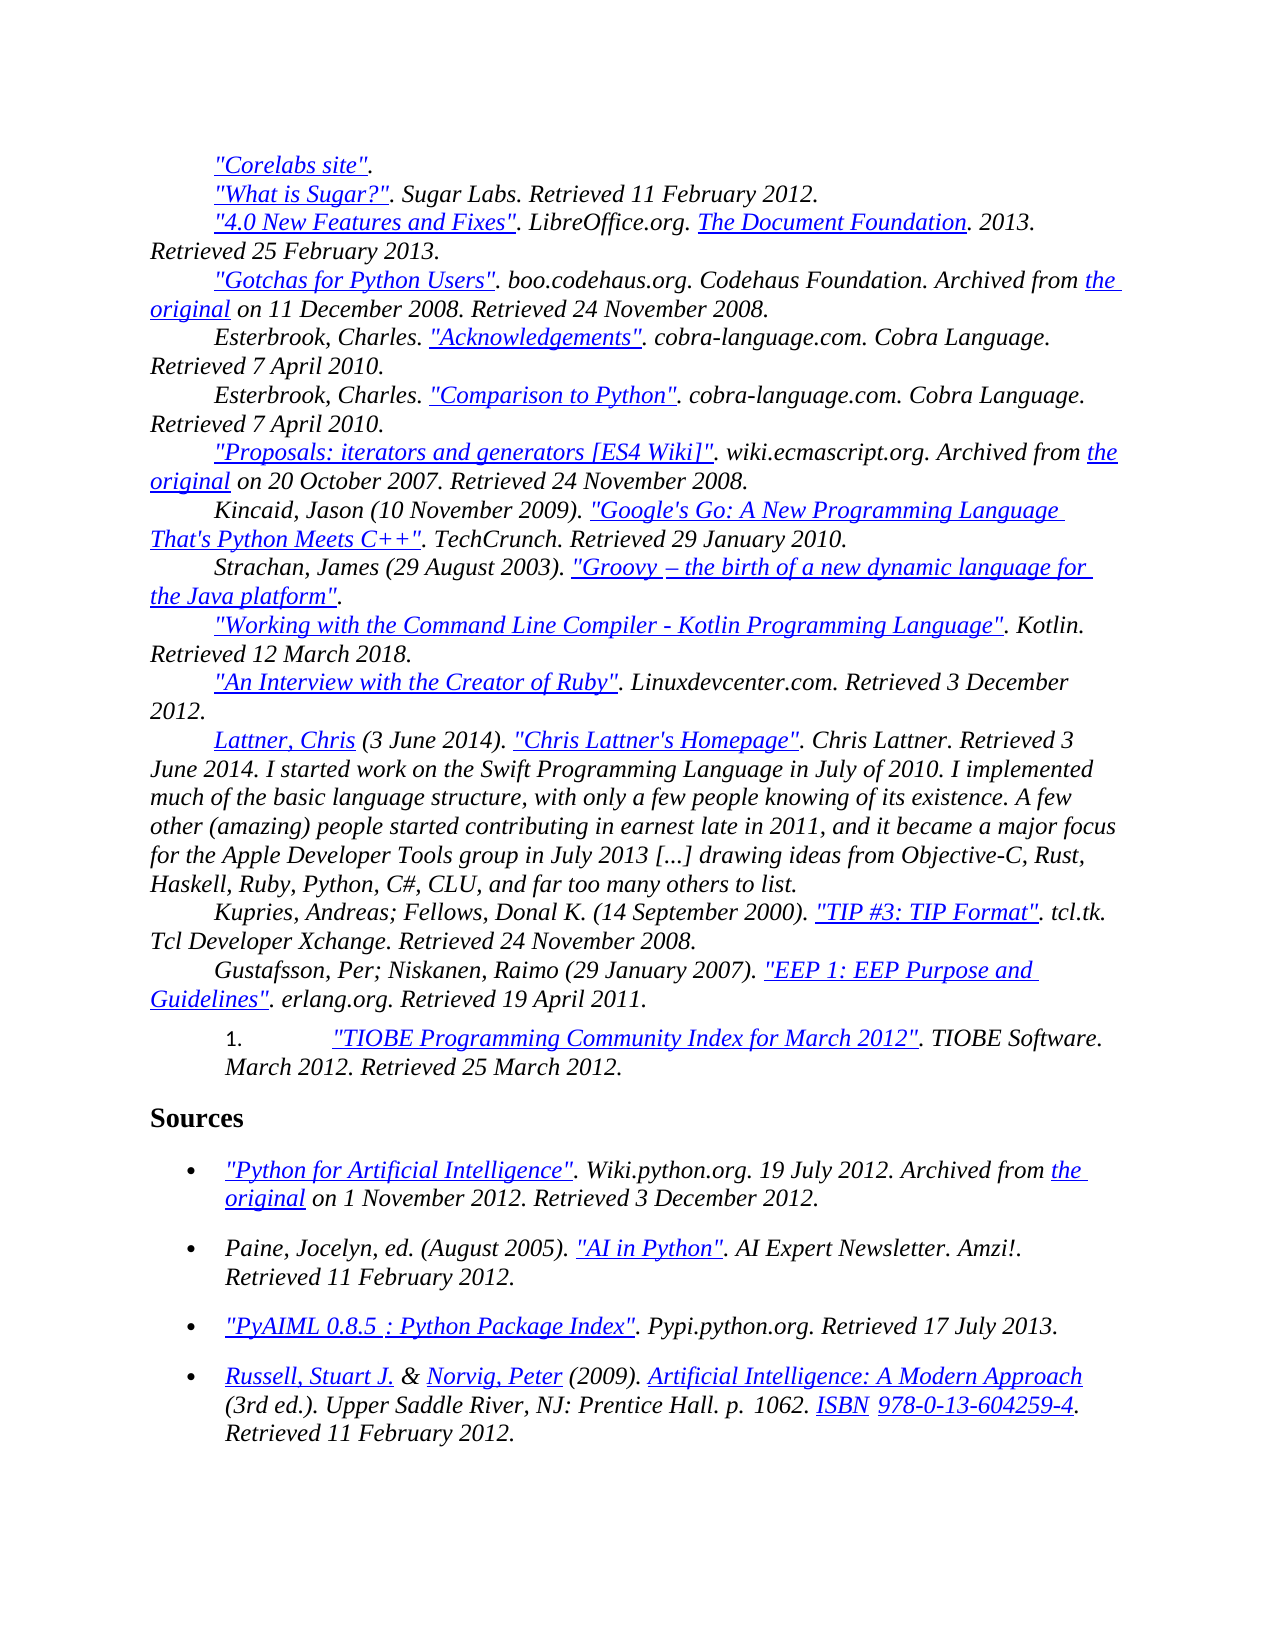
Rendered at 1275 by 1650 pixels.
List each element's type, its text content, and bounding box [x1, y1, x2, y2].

list "Python for Artificial Intelligence". Wiki.python.org. 19 July 2012. Archived from the original on 1 November 2012. Retrieved 3 December 2012. [187, 1155, 1125, 1212]
text   Esterbrook, Charles. "Comparison to Python". cobra-language.com. Cobra Language. Retrieved 7 April 2010. [150, 380, 1125, 437]
text   Esterbrook, Charles. "Acknowledgements". cobra-language.com. Cobra Language. Retrieved 7 April 2010. [150, 322, 1125, 380]
text   "Working with the Command Line Compiler - Kotlin Programming Language". Kotlin. Retrieved 12 March 2018. [150, 610, 1125, 667]
text Sources [150, 1102, 1125, 1134]
text   "Gotchas for Python Users". boo.codehaus.org. Codehaus Foundation. Archived from the original on 11 December 2008. Retrieved 24 November 2008. [150, 265, 1125, 322]
list "PyAIML 0.8.5 : Python Package Index". Pypi.python.org. Retrieved 17 July 2013. [187, 1311, 1125, 1340]
text   "What is Sugar?". Sugar Labs. Retrieved 11 February 2012. [150, 179, 1125, 207]
text   Kincaid, Jason (10 November 2009). "Google's Go: A New Programming Language That's Python Meets C++". TechCrunch. Retrieved 29 January 2010. [150, 495, 1125, 552]
text   Strachan, James (29 August 2003). "Groovy – the birth of a new dynamic language for the Java platform". [150, 552, 1125, 610]
text   "Proposals: iterators and generators [ES4 Wiki]". wiki.ecmascript.org. Archived from the original on 20 October 2007. Retrieved 24 November 2008. [150, 437, 1125, 495]
text   "An Interview with the Creator of Ruby". Linuxdevcenter.com. Retrieved 3 December 2012. [150, 667, 1125, 725]
text   Gustafsson, Per; Niskanen, Raimo (29 January 2007). "EEP 1: EEP Purpose and Guidelines". erlang.org. Retrieved 19 April 2011. [150, 955, 1125, 1012]
list Paine, Jocelyn, ed. (August 2005). "AI in Python". AI Expert Newsletter. Amzi!. Retrieved 11 February 2012. [187, 1233, 1125, 1291]
text   Kupries, Andreas; Fellows, Donal K. (14 September 2000). "TIP #3: TIP Format". tcl.tk. Tcl Developer Xchange. Retrieved 24 November 2008. [150, 897, 1125, 955]
text   "Corelabs site". [150, 150, 1125, 179]
list  "TIOBE Programming Community Index for March 2012". TIOBE Software. March 2012. Retrieved 25 March 2012. [225, 1023, 1125, 1081]
list Russell, Stuart J. & Norvig, Peter (2009). Artificial Intelligence: A Modern Approach (3rd ed.). Upper Saddle River, NJ: Prentice Hall. p. 1062. ISBN 978-0-13-604259-4. Retrieved 11 February 2012. [187, 1361, 1125, 1447]
text   Lattner, Chris (3 June 2014). "Chris Lattner's Homepage". Chris Lattner. Retrieved 3 June 2014. I started work on the Swift Programming Language in July of 2010. I implemented much of the basic language structure, with only a few people knowing of its existence. A few other (amazing) people started contributing in earnest late in 2011, and it became a major focus for the Apple Developer Tools group in July 2013 [...] drawing ideas from Objective-C, Rust, Haskell, Ruby, Python, C#, CLU, and far too many others to list. [150, 725, 1125, 897]
text   "4.0 New Features and Fixes". LibreOffice.org. The Document Foundation. 2013. Retrieved 25 February 2013. [150, 207, 1125, 265]
